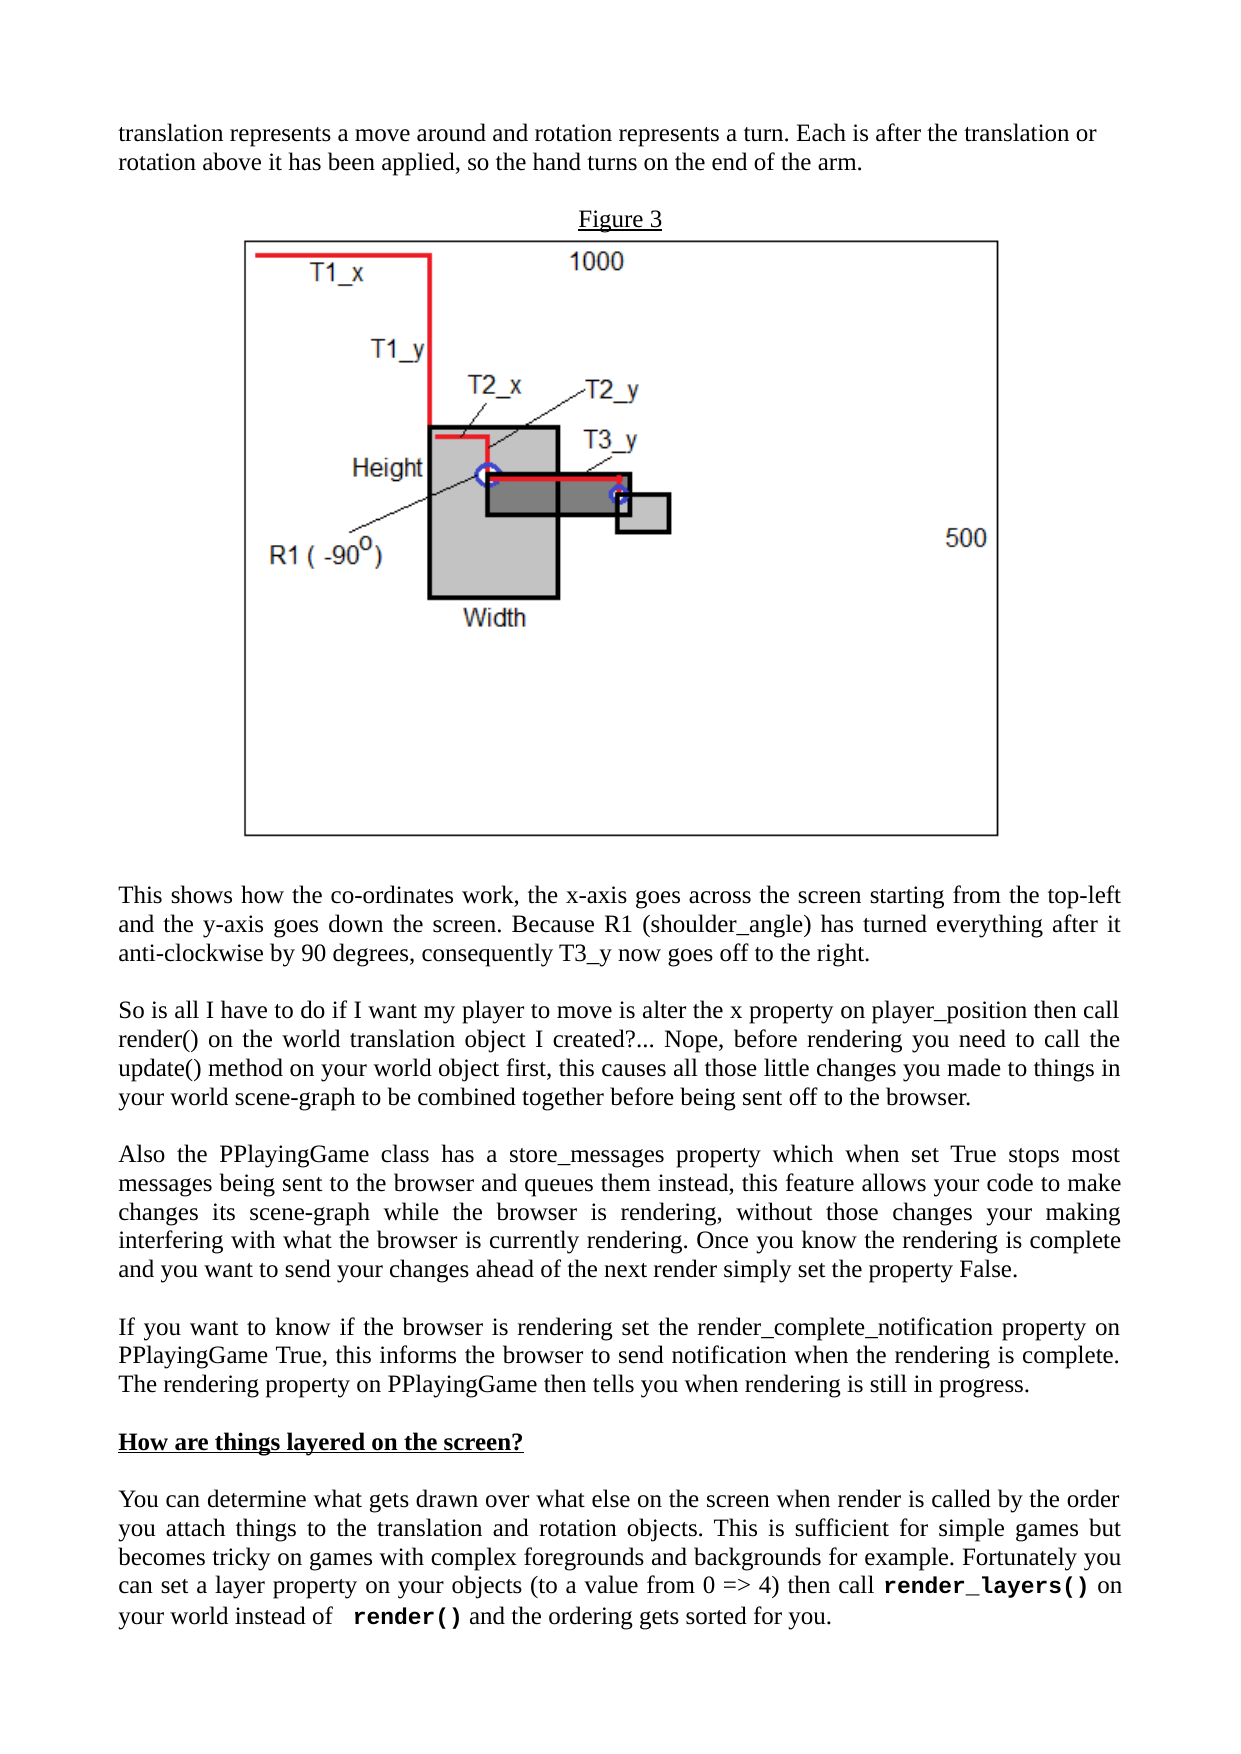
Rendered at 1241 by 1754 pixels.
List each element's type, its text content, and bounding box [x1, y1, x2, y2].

text You can determine what gets drawn over what else on the screen when render is called by the order you attach things to the translation and rotation objects. This is sufficient for simple games but becomes tricky on games with complex foregrounds and backgrounds for example. Fortunately you can set a layer property on your objects (to a value from 0 => 4) then call render_layers() on your world instead of render() and the ordering gets sorted for you. [118, 1484, 1122, 1631]
text How are things layered on the screen? [118, 1427, 1122, 1456]
text Figure 3 [118, 204, 1122, 233]
text If you want to know if the browser is rendering set the render_complete_notification property on PPlayingGame True, this informs the browser to send notification when the rendering is complete. The rendering property on PPlayingGame then tells you when rendering is still in progress. [118, 1312, 1122, 1398]
picture [232, 233, 1008, 852]
text So is all I have to do if I want my player to move is alter the x property on player_position then call render() on the world translation object I created?... Nope, before rendering you need to call the update() method on your world object first, this causes all those little changes you made to things in your world scene-graph to be combined together before being sent off to the browser. [118, 996, 1122, 1111]
text Also the PPlayingGame class has a store_messages property which when set True stops most messages being sent to the browser and queues them instead, this feature allows your code to make changes its scene-graph while the browser is rendering, without those changes your making interfering with what the browser is currently rendering. Once you know the rendering is complete and you want to send your changes ahead of the next render simply set the property False. [118, 1139, 1122, 1283]
text This shows how the co-ordinates work, the x-axis goes across the screen starting from the top-left and the y-axis goes down the screen. Because R1 (shoulder_angle) has turned everything after it anti-clockwise by 90 degrees, consequently T3_y now goes off to the right. [118, 881, 1122, 967]
text translation represents a move around and rotation represents a turn. Each is after the translation or rotation above it has been applied, so the hand turns on the end of the arm. [118, 118, 1122, 176]
